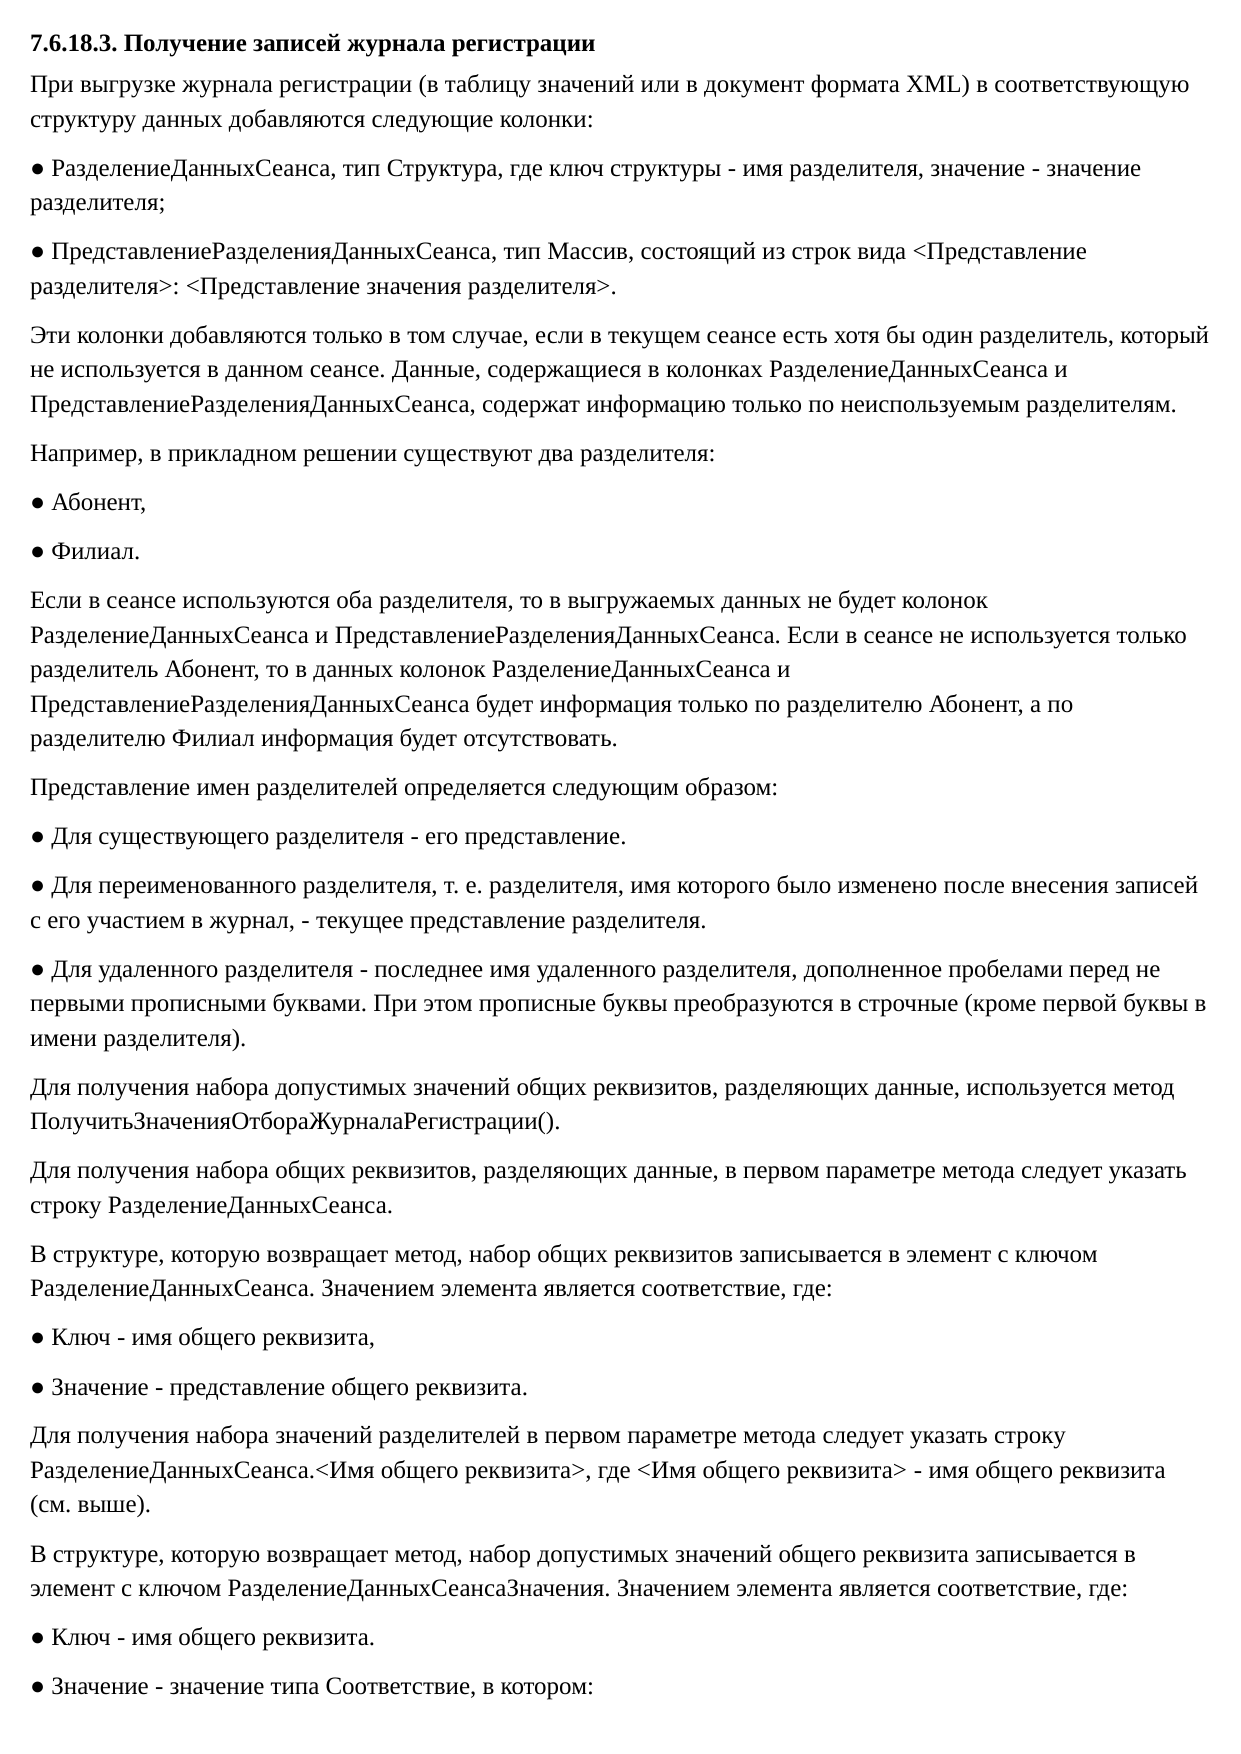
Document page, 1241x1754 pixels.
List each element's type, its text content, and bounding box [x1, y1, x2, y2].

text Представление имен разделителей определяется следующим образом: [30, 772, 1211, 801]
subtitle 7.6.18.3. Получение записей журнала регистрации [30, 28, 1211, 57]
text Эти колонки добавляются только в том случае, если в текущем сеансе есть хотя бы один разделитель, который не используется в данном сеансе. Данные, содержащиеся в колонках РазделениеДанныхСеанса и ПредставлениеРазделенияДанныхСеанса, содержат информацию только по неиспользуемым разделителям. [30, 320, 1211, 418]
text ● РазделениеДанныхСеанса, тип Структура, где ключ структуры ‑ имя разделителя, значение ‑ значение разделителя; [30, 153, 1211, 216]
text ● Ключ ‑ имя общего реквизита, [30, 1322, 1211, 1351]
text ● Для существующего разделителя ‑ его представление. [30, 821, 1211, 850]
text ● Для удаленного разделителя ‑ последнее имя удаленного разделителя, дополненное пробелами перед не первыми прописными буквами. При этом прописные буквы преобразуются в строчные (кроме первой буквы в имени разделителя). [30, 954, 1211, 1052]
text ● ПредставлениеРазделенияДанныхСеанса, тип Массив, состоящий из строк вида <Представление разделителя>: <Представление значения разделителя>. [30, 236, 1211, 300]
text Например, в прикладном решении существуют два разделителя: [30, 438, 1211, 467]
text ● Ключ ‑ имя общего реквизита. [30, 1622, 1211, 1651]
text ● Значение ‑ представление общего реквизита. [30, 1372, 1211, 1400]
text ● Значение ‑ значение типа Соответствие, в котором: [30, 1671, 1211, 1700]
text При выгрузке журнала регистрации (в таблицу значений или в документ формата XML) в соответствующую структуру данных добавляются следующие колонки: [30, 69, 1211, 133]
text В структуре, которую возвращает метод, набор общих реквизитов записывается в элемент с ключом РазделениеДанныхСеанса. Значением элемента является соответствие, где: [30, 1239, 1211, 1302]
text Для получения набора общих реквизитов, разделяющих данные, в первом параметре метода следует указать строку РазделениеДанныхСеанса. [30, 1155, 1211, 1219]
text В структуре, которую возвращает метод, набор допустимых значений общего реквизита записывается в элемент с ключом РазделениеДанныхСеансаЗначения. Значением элемента является соответствие, где: [30, 1539, 1211, 1602]
text ● Для переименованного разделителя, т. е. разделителя, имя которого было изменено после внесения записей с его участием в журнал, ‑ текущее представление разделителя. [30, 870, 1211, 933]
text Если в сеансе используются оба разделителя, то в выгружаемых данных не будет колонок РазделениеДанныхСеанса и ПредставлениеРазделенияДанныхСеанса. Если в сеансе не используется только разделитель Абонент, то в данных колонок РазделениеДанныхСеанса и ПредставлениеРазделенияДанныхСеанса будет информация только по разделителю Абонент, а по разделителю Филиал информация будет отсутствовать. [30, 585, 1211, 752]
text Для получения набора допустимых значений общих реквизитов, разделяющих данные, используется метод ПолучитьЗначенияОтбораЖурналаРегистрации(). [30, 1072, 1211, 1135]
text ● Филиал. [30, 536, 1211, 565]
text ● Абонент, [30, 487, 1211, 516]
text Для получения набора значений разделителей в первом параметре метода следует указать строку РазделениеДанныхСеанса.<Имя общего реквизита>, где <Имя общего реквизита> ‑ имя общего реквизита (см. выше). [30, 1421, 1211, 1518]
